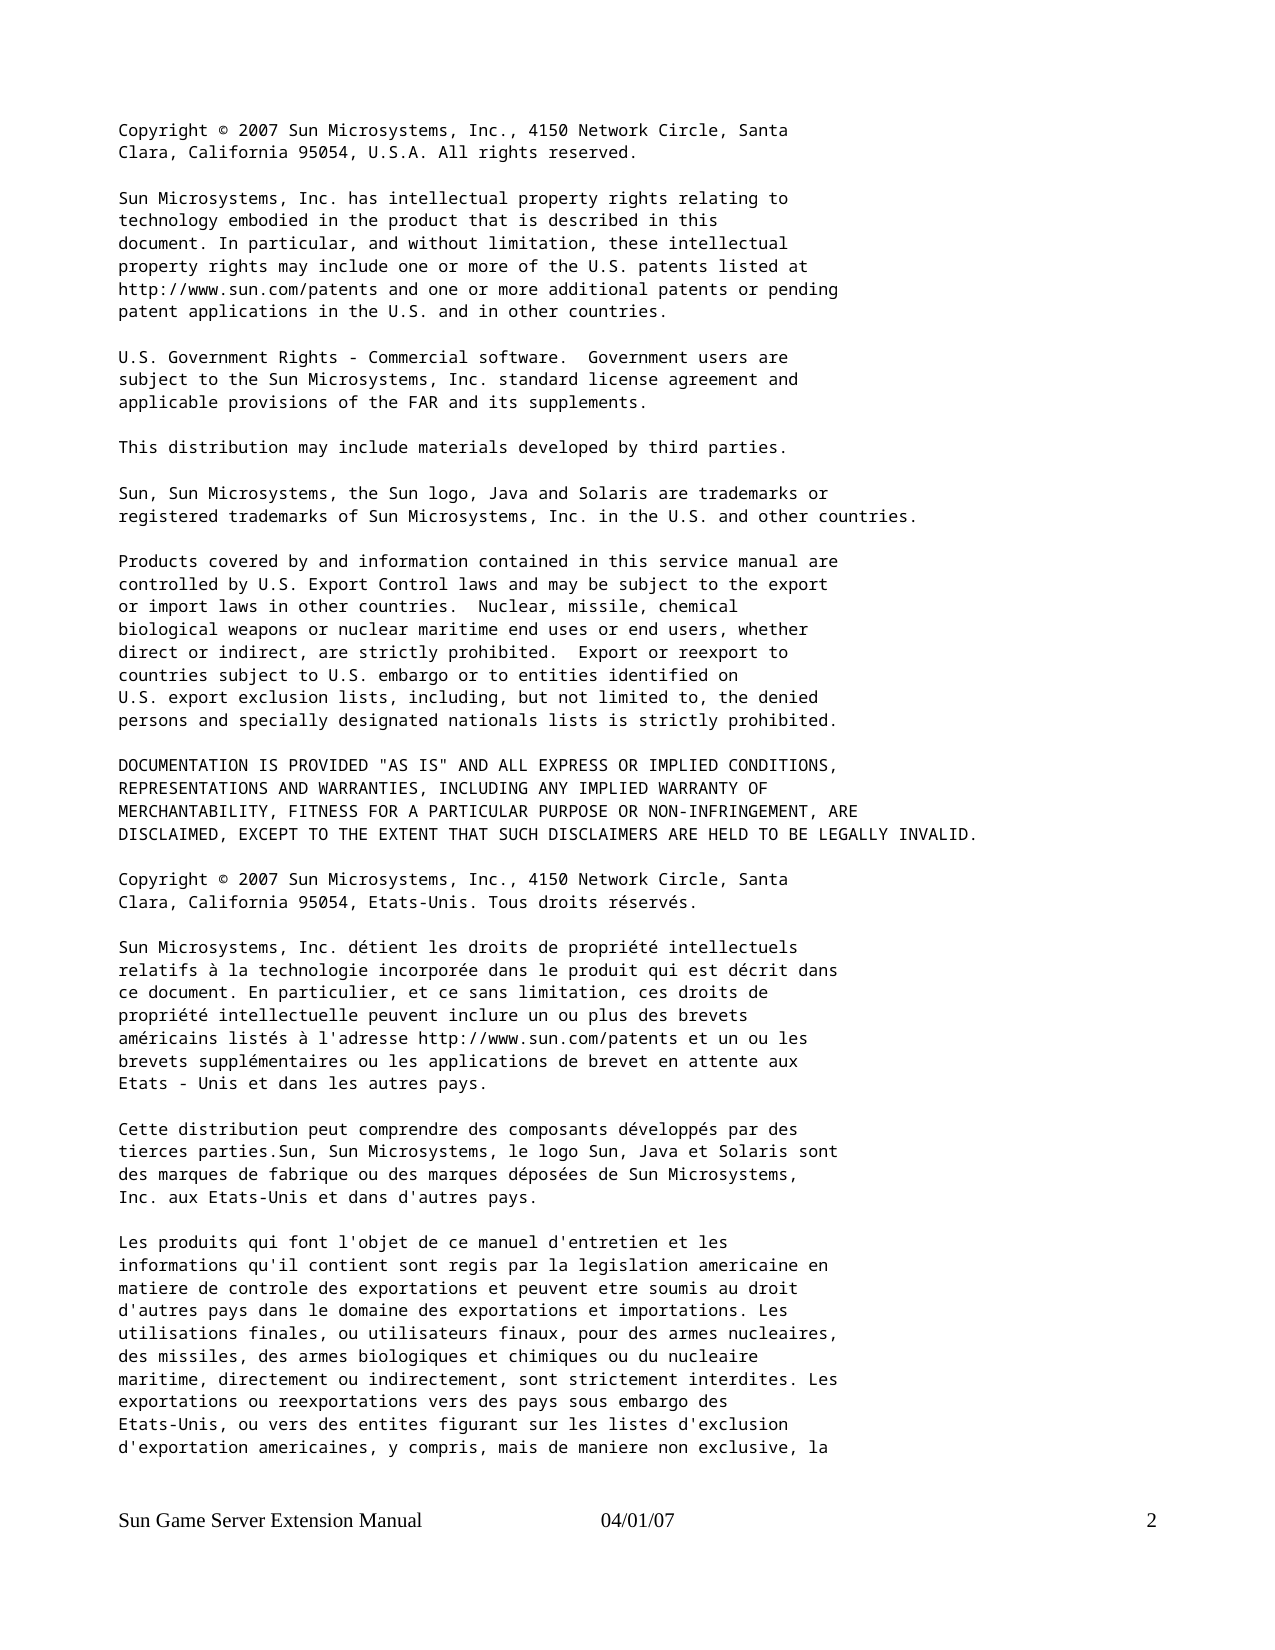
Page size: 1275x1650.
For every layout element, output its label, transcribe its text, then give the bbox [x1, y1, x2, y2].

text technology embodied in the product that is described in this [118, 209, 1157, 232]
text U.S. Government Rights - Commercial software. Government users are [118, 345, 1157, 368]
text Cette distribution peut comprendre des composants développés par des [118, 1117, 1157, 1140]
text property rights may include one or more of the U.S. patents listed at [118, 254, 1157, 277]
text DOCUMENTATION IS PROVIDED "AS IS" AND ALL EXPRESS OR IMPLIED CONDITIONS, [118, 754, 1157, 777]
text Copyright © 2007 Sun Microsystems, Inc., 4150 Network Circle, Santa [118, 118, 1157, 141]
text MERCHANTABILITY, FITNESS FOR A PARTICULAR PURPOSE OR NON-INFRINGEMENT, ARE [118, 799, 1157, 822]
text or import laws in other countries. Nuclear, missile, chemical [118, 595, 1157, 618]
text des missiles, des armes biologiques et chimiques ou du nucleaire [118, 1344, 1157, 1367]
text countries subject to U.S. embargo or to entities identified on [118, 663, 1157, 686]
text américains listés à l'adresse http://www.sun.com/patents et un ou les [118, 1026, 1157, 1049]
text Clara, California 95054, U.S.A. All rights reserved. [118, 141, 1157, 163]
text ce document. En particulier, et ce sans limitation, ces droits de [118, 981, 1157, 1004]
text matiere de controle des exportations et peuvent etre soumis au droit [118, 1276, 1157, 1299]
text maritime, directement ou indirectement, sont strictement interdites. Les [118, 1367, 1157, 1390]
text d'autres pays dans le domaine des exportations et importations. Les [118, 1299, 1157, 1322]
text Copyright © 2007 Sun Microsystems, Inc., 4150 Network Circle, Santa [118, 867, 1157, 890]
text brevets supplémentaires ou les applications de brevet en attente aux [118, 1049, 1157, 1072]
text d'exportation americaines, y compris, mais de maniere non exclusive, la [118, 1435, 1157, 1458]
text exportations ou reexportations vers des pays sous embargo des [118, 1390, 1157, 1412]
text registered trademarks of Sun Microsystems, Inc. in the U.S. and other countries. [118, 504, 1157, 527]
text relatifs à la technologie incorporée dans le produit qui est décrit dans [118, 958, 1157, 981]
text Sun Microsystems, Inc. détient les droits de propriété intellectuels [118, 936, 1157, 958]
text Etats - Unis et dans les autres pays. [118, 1072, 1157, 1094]
text Products covered by and information contained in this service manual are [118, 549, 1157, 572]
text applicable provisions of the FAR and its supplements. [118, 391, 1157, 413]
text http://www.sun.com/patents and one or more additional patents or pending [118, 277, 1157, 300]
text utilisations finales, ou utilisateurs finaux, pour des armes nucleaires, [118, 1322, 1157, 1344]
text patent applications in the U.S. and in other countries. [118, 300, 1157, 322]
text DISCLAIMED, EXCEPT TO THE EXTENT THAT SUCH DISCLAIMERS ARE HELD TO BE LEGALLY INVALID. [118, 822, 1157, 845]
text controlled by U.S. Export Control laws and may be subject to the export [118, 572, 1157, 595]
text informations qu'il contient sont regis par la legislation americaine en [118, 1253, 1157, 1276]
text U.S. export exclusion lists, including, but not limited to, the denied [118, 686, 1157, 708]
text direct or indirect, are strictly prohibited. Export or reexport to [118, 640, 1157, 663]
text Sun Microsystems, Inc. has intellectual property rights relating to [118, 186, 1157, 209]
text persons and specially designated nationals lists is strictly prohibited. [118, 708, 1157, 731]
text tierces parties.Sun, Sun Microsystems, le logo Sun, Java et Solaris sont [118, 1140, 1157, 1163]
text This distribution may include materials developed by third parties. [118, 436, 1157, 459]
text REPRESENTATIONS AND WARRANTIES, INCLUDING ANY IMPLIED WARRANTY OF [118, 777, 1157, 799]
text document. In particular, and without limitation, these intellectual [118, 232, 1157, 254]
text Inc. aux Etats-Unis et dans d'autres pays. [118, 1185, 1157, 1208]
text Sun, Sun Microsystems, the Sun logo, Java and Solaris are trademarks or [118, 481, 1157, 504]
text Clara, California 95054, Etats-Unis. Tous droits réservés. [118, 890, 1157, 913]
text biological weapons or nuclear maritime end uses or end users, whether [118, 618, 1157, 640]
text Les produits qui font l'objet de ce manuel d'entretien et les [118, 1231, 1157, 1253]
text subject to the Sun Microsystems, Inc. standard license agreement and [118, 368, 1157, 391]
text propriété intellectuelle peuvent inclure un ou plus des brevets [118, 1004, 1157, 1026]
text des marques de fabrique ou des marques déposées de Sun Microsystems, [118, 1163, 1157, 1185]
text Etats-Unis, ou vers des entites figurant sur les listes d'exclusion [118, 1412, 1157, 1435]
